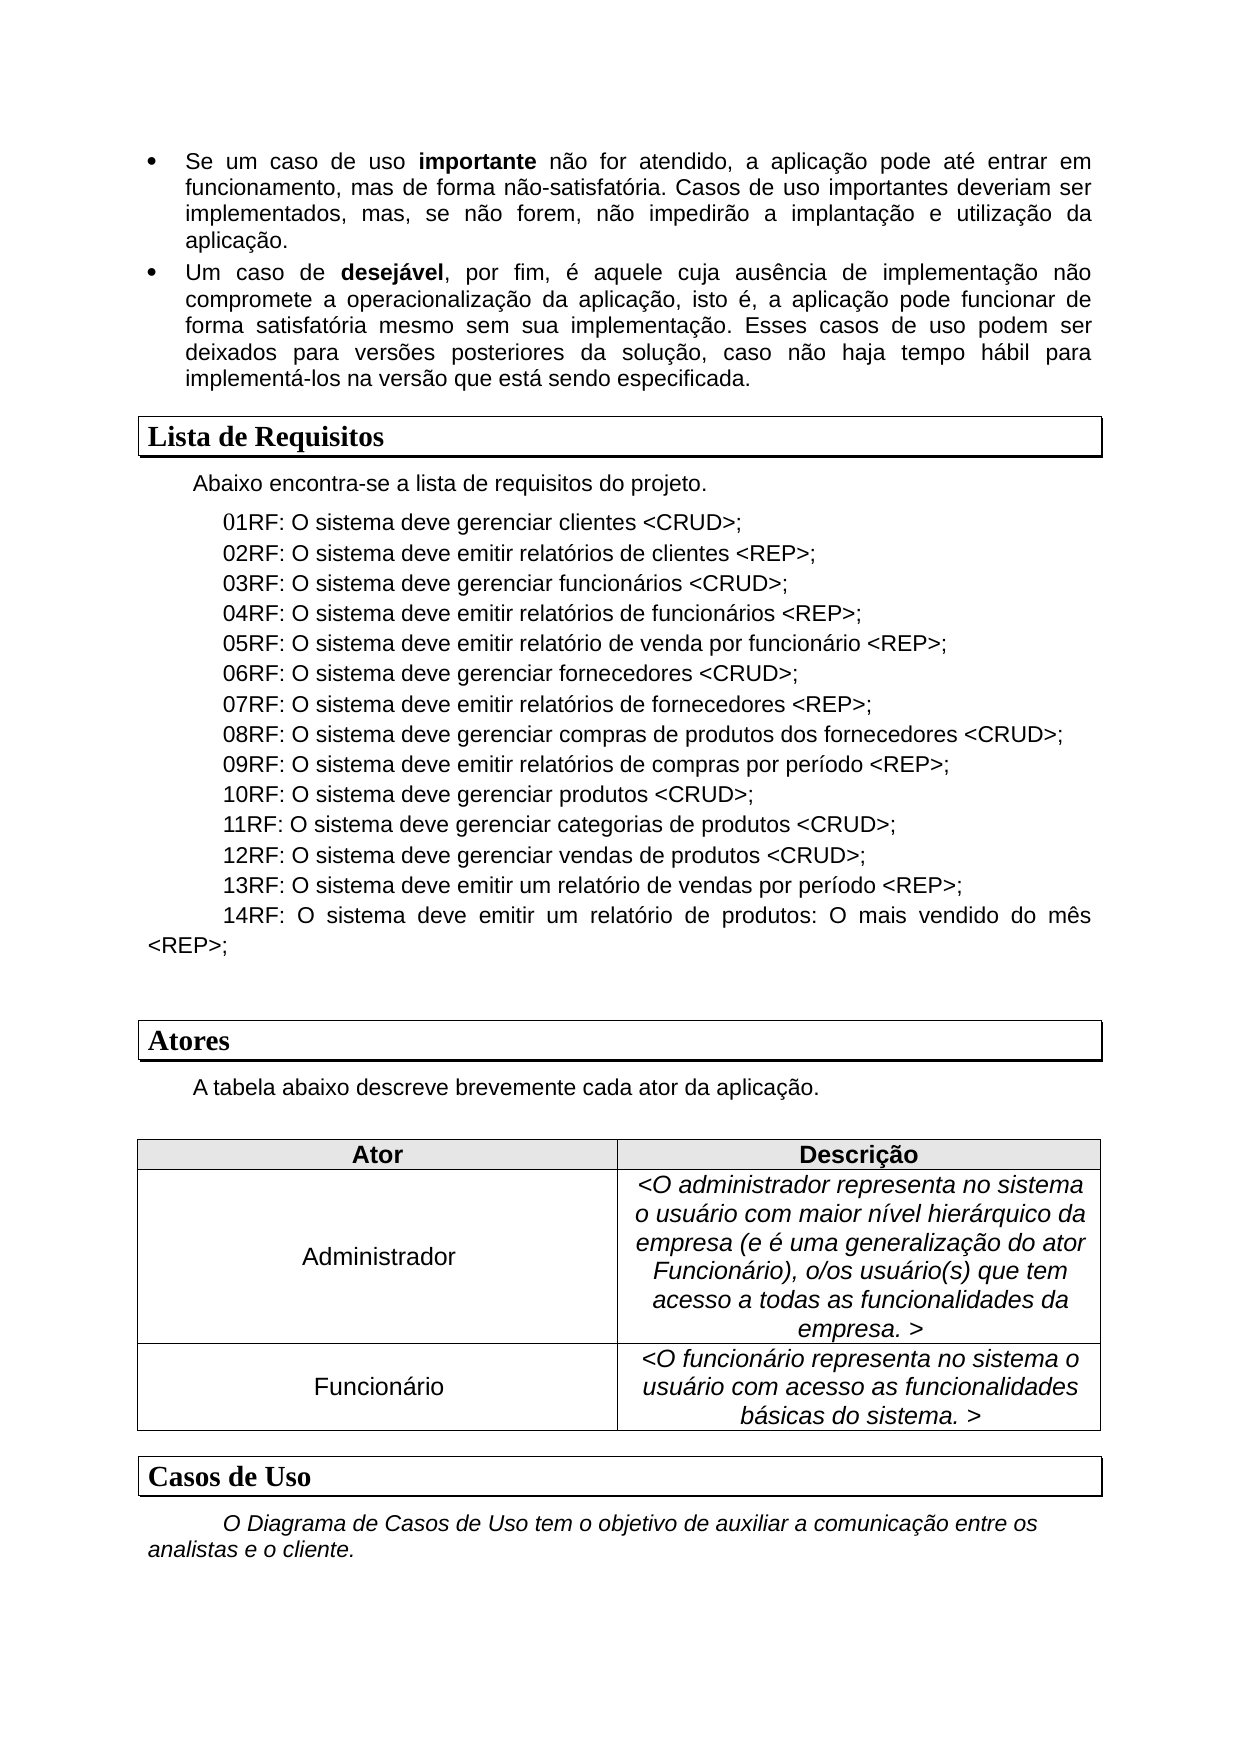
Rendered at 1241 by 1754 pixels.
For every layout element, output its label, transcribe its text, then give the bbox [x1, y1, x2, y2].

text 09RF: O sistema deve emitir relatórios de compras por período <REP>; [148, 751, 1092, 777]
table_header Ator [138, 1140, 617, 1169]
table_cell <O funcionário representa no sistema o usuário com acesso as funcionalidades básicas do sistema. > [618, 1344, 1100, 1430]
text 05RF: O sistema deve emitir relatório de venda por funcionário <REP>; [148, 630, 1092, 657]
text 03RF: O sistema deve gerenciar funcionários <CRUD>; [148, 570, 1092, 596]
text A tabela abaixo descreve brevemente cada ator da aplicação. [148, 1074, 1092, 1100]
table_cell Administrador [138, 1170, 617, 1343]
text 04RF: O sistema deve emitir relatórios de funcionários <REP>; [148, 600, 1092, 626]
text 06RF: O sistema deve gerenciar fornecedores <CRUD>; [148, 660, 1092, 687]
table_cell <O administrador representa no sistema o usuário com maior nível hierárquico da empresa (e é uma generalização do ator Funcionário), o/os usuário(s) que tem acesso a todas as funcionalidades da empresa. > [618, 1170, 1100, 1343]
subtitle Atores [139, 1021, 1101, 1059]
text Abaixo encontra-se a lista de requisitos do projeto. [148, 470, 1092, 496]
text 01RF: O sistema deve gerenciar clientes <CRUD>; [148, 507, 1092, 535]
text O Diagrama de Casos de Uso tem o objetivo de auxiliar a comunicação entre os analistas e o cliente. [148, 1510, 1092, 1563]
text 13RF: O sistema deve emitir um relatório de vendas por período <REP>; [148, 872, 1092, 898]
table_header Descrição [618, 1140, 1100, 1169]
text 11RF: O sistema deve gerenciar categorias de produtos <CRUD>; [148, 811, 1092, 838]
text 08RF: O sistema deve gerenciar compras de produtos dos fornecedores <CRUD>; [148, 721, 1092, 747]
list Se um caso de uso importante não for atendido, a aplicação pode até entrar em funcionamento, mas de forma não-satisfatória. Casos de uso importantes deveriam ser implementados, mas, se não forem, não impedirão a implantação e utilização da aplicação. [148, 148, 1092, 253]
text 07RF: O sistema deve emitir relatórios de fornecedores <REP>; [148, 691, 1092, 717]
subtitle Lista de Requisitos [139, 417, 1101, 455]
subtitle Casos de Uso [139, 1457, 1101, 1495]
text 14RF: O sistema deve emitir um relatório de produtos: O mais vendido do mês <REP>; [148, 902, 1092, 959]
text 12RF: O sistema deve gerenciar vendas de produtos <CRUD>; [148, 842, 1092, 868]
list Um caso de desejável, por fim, é aquele cuja ausência de implementação não compromete a operacionalização da aplicação, isto é, a aplicação pode funcionar de forma satisfatória mesmo sem sua implementação. Esses casos de uso podem ser deixados para versões posteriores da solução, caso não haja tempo hábil para implementá-los na versão que está sendo especificada. [148, 259, 1092, 391]
text 10RF: O sistema deve gerenciar produtos <CRUD>; [148, 781, 1092, 808]
text 02RF: O sistema deve emitir relatórios de clientes <REP>; [148, 539, 1092, 566]
table_cell Funcionário [138, 1344, 617, 1430]
